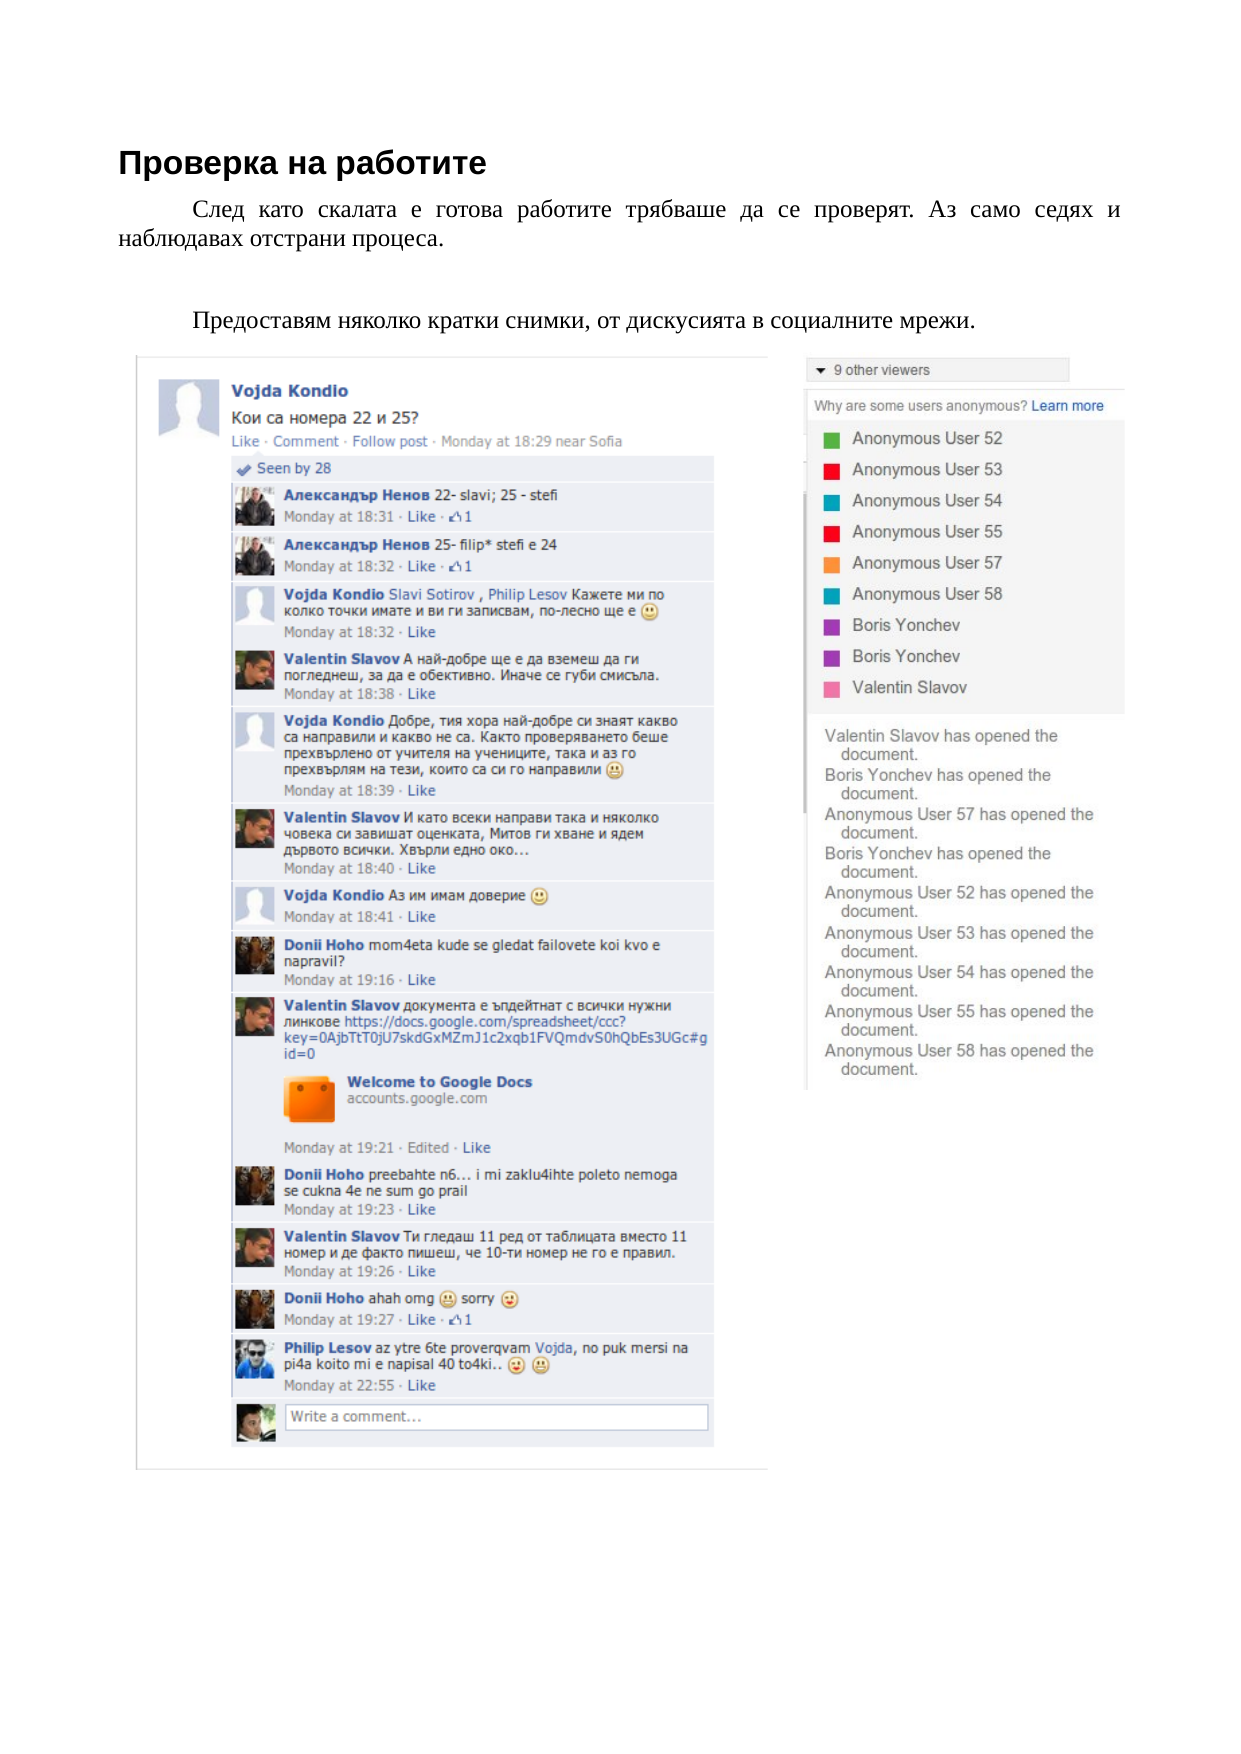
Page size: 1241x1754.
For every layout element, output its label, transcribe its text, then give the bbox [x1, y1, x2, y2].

text Предоставям няколко кратки снимки, от дискусията в социалните мрежи. [118, 306, 1122, 334]
subtitle Проверка на работите [118, 143, 1122, 182]
picture [803, 352, 1125, 1090]
text След като скалата е готова работите трябваше да се проверят. Аз само седях и наблюдавах отстрани процеса. [118, 194, 1122, 252]
picture [132, 355, 776, 1470]
